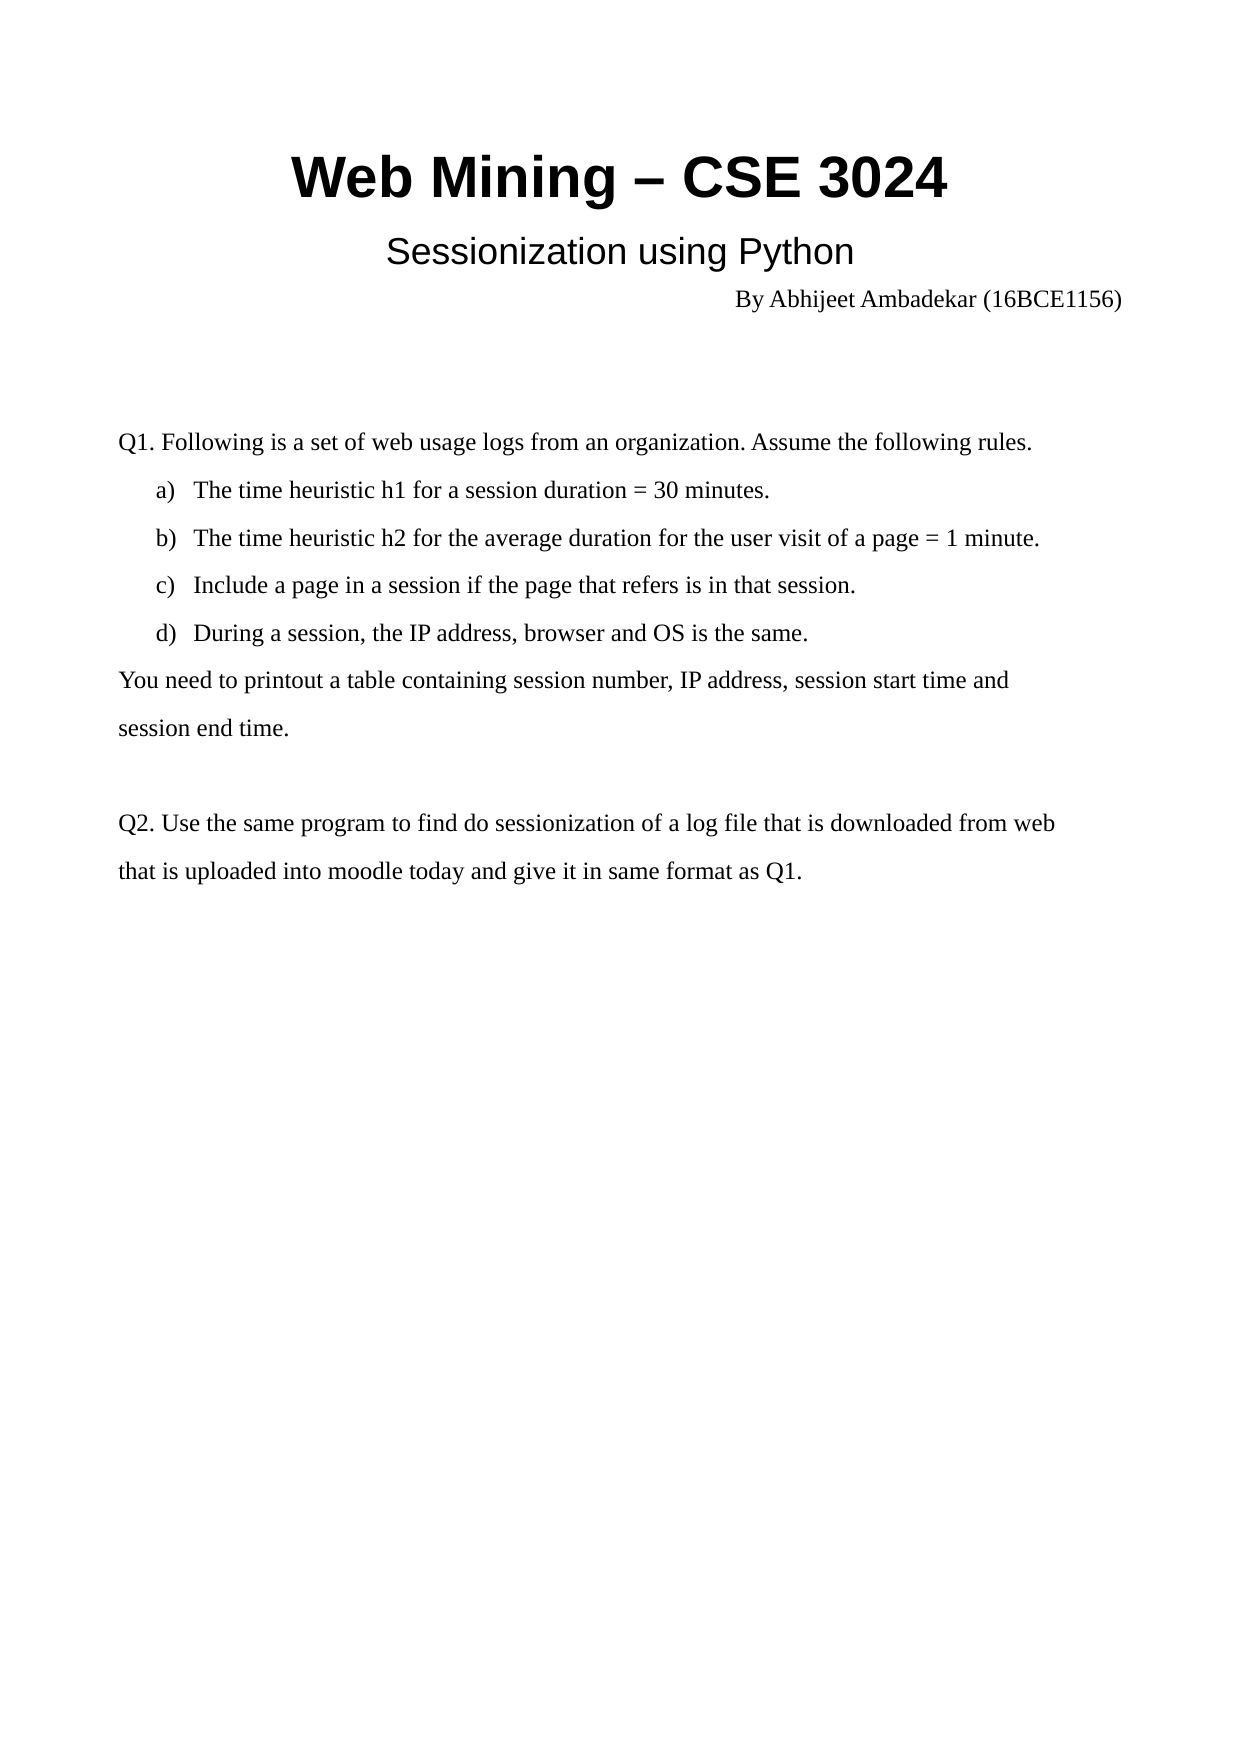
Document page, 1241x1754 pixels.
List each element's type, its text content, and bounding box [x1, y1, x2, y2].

text You need to printout a table containing session number, IP address, session start time and [118, 665, 1122, 694]
title Web Mining – CSE 3024 [118, 143, 1122, 210]
text By Abhijeet Ambadekar (16BCE1156) [118, 284, 1122, 313]
list During a session, the IP address, browser and OS is the same. [156, 618, 1122, 647]
list The time heuristic h2 for the average duration for the user visit of a page = 1 minute. [156, 523, 1122, 551]
text Q2. Use the same program to find do sessionization of a log file that is downloaded from web [118, 808, 1122, 837]
list The time heuristic h1 for a session duration = 30 minutes. [156, 475, 1122, 504]
text Q1. Following is a set of web usage logs from an organization. Assume the following rules. [118, 427, 1122, 456]
subtitle Sessionization using Python [118, 229, 1122, 272]
text that is uploaded into moodle today and give it in same format as Q1. [118, 856, 1122, 884]
list Include a page in a session if the page that refers is in that session. [156, 570, 1122, 599]
text session end time. [118, 713, 1122, 742]
